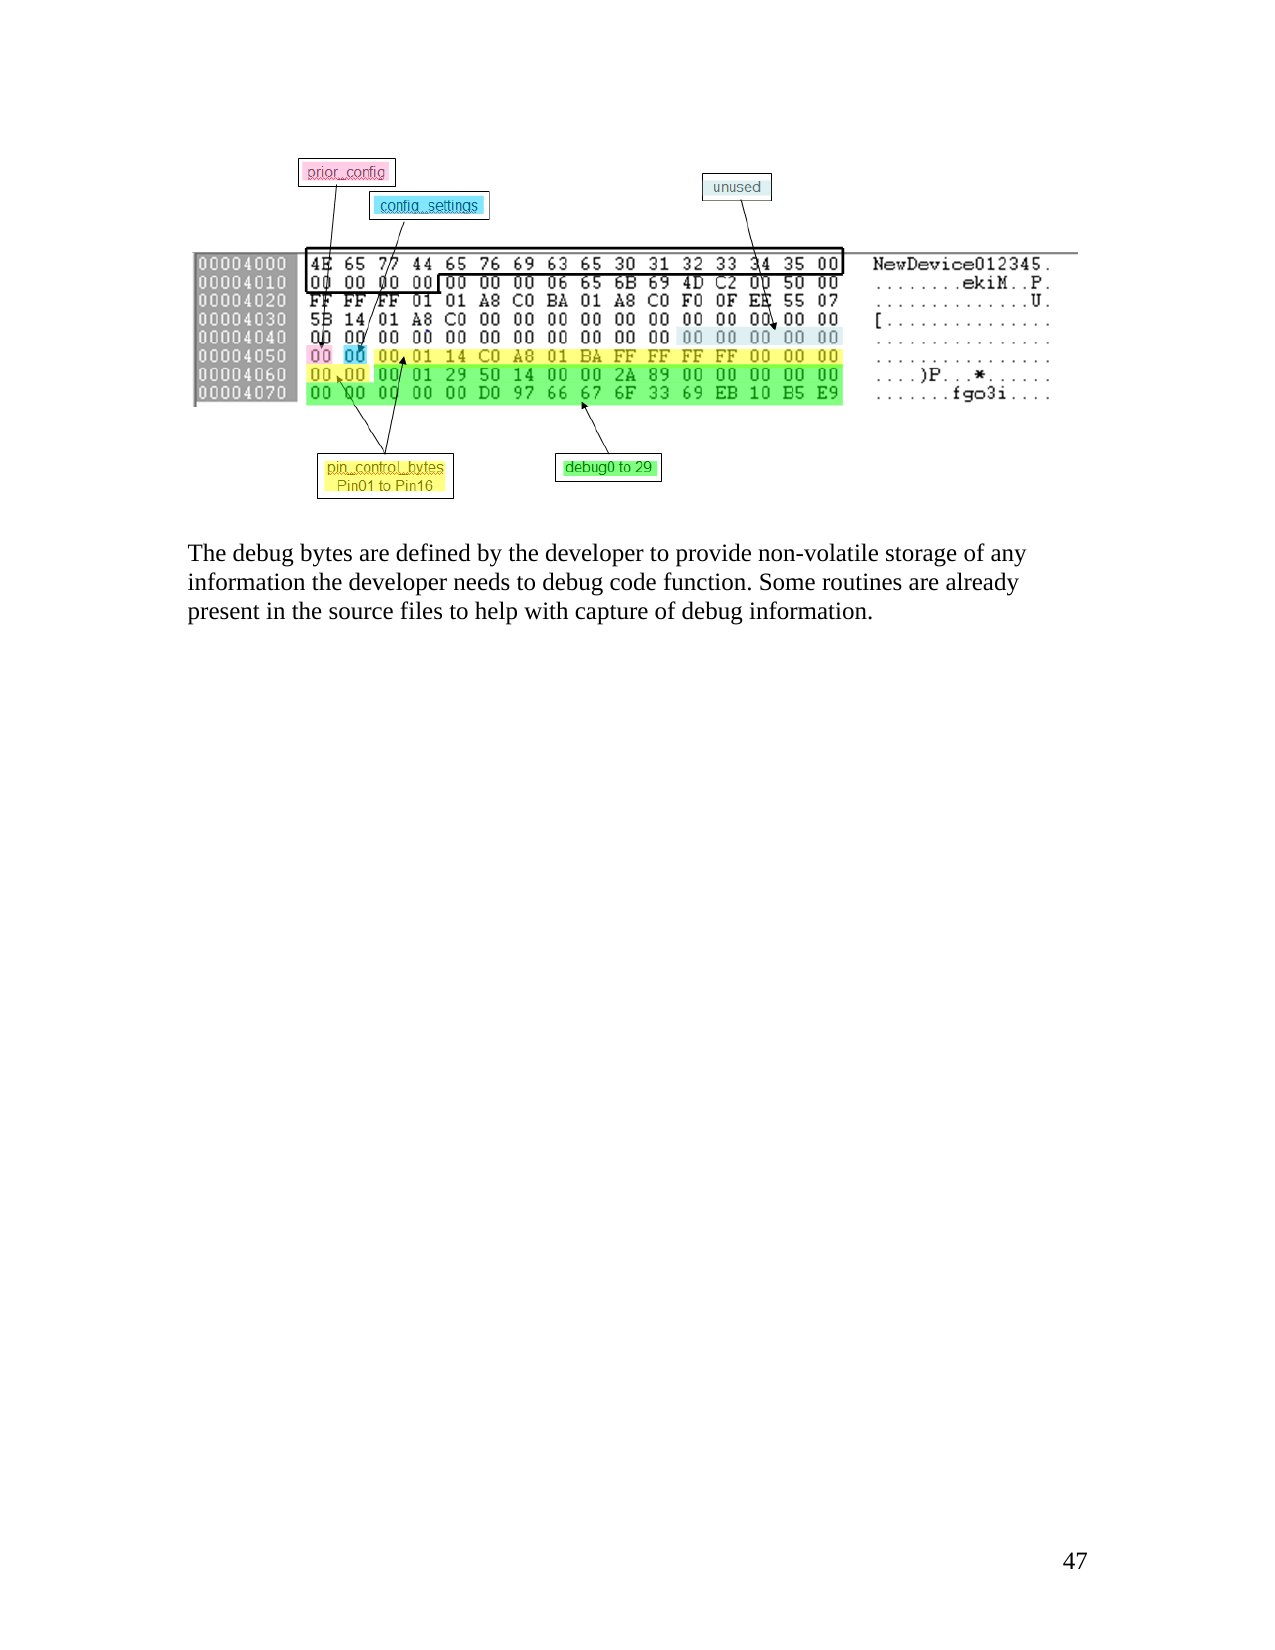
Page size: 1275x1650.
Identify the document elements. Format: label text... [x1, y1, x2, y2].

text The debug bytes are defined by the developer to provide non-volatile storage of any information the developer needs to debug code function. Some routines are already present in the source files to help with capture of debug information. [187, 538, 1087, 624]
picture [187, 149, 1080, 510]
